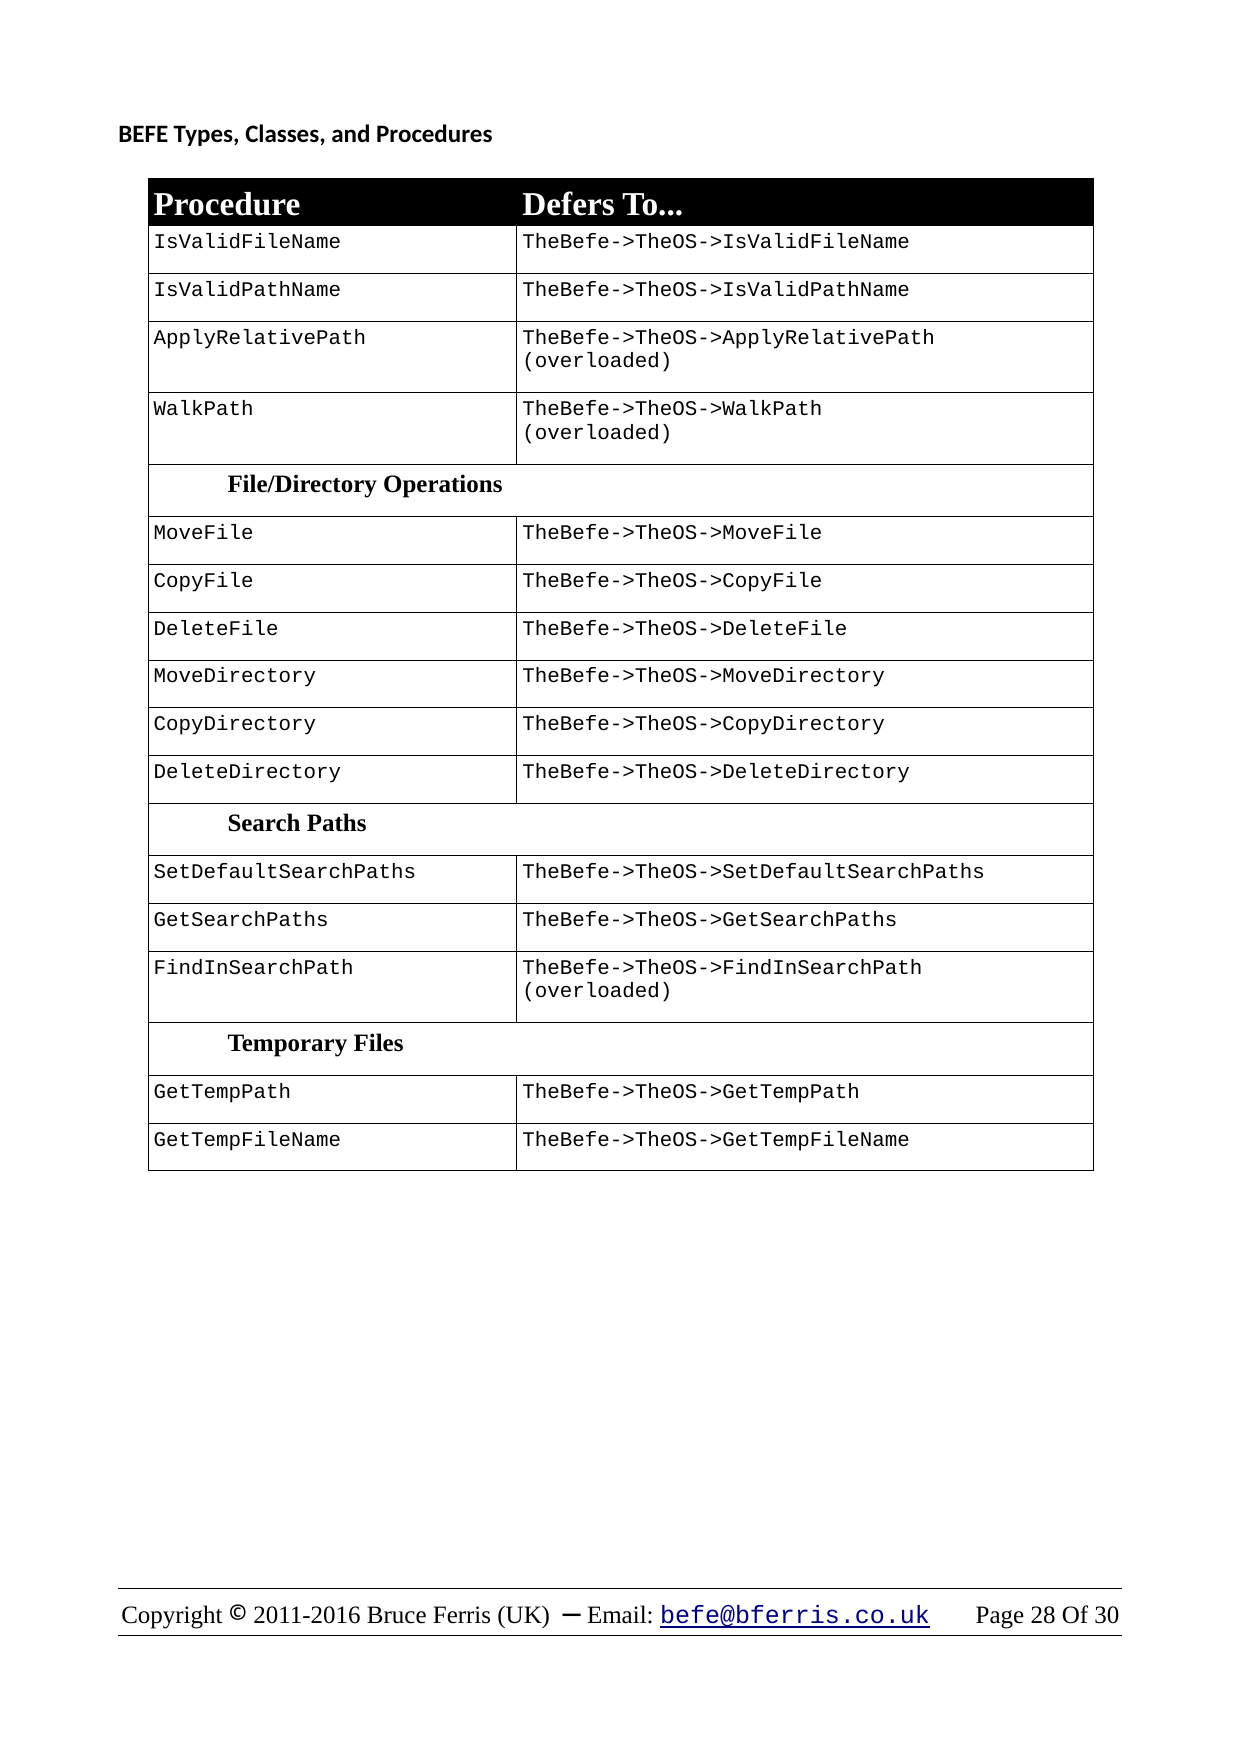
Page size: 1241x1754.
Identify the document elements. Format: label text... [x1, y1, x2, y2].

table_cell TheBefe->TheOS->DeleteDirectory [517, 756, 1093, 803]
table_cell TheBefe->TheOS->MoveFile [517, 517, 1093, 564]
table_cell TheBefe->TheOS->WalkPath (overloaded) [517, 393, 1093, 463]
table_header Procedure [149, 179, 516, 225]
table_header Defers To... [517, 179, 1093, 225]
table_cell TheBefe->TheOS->GetSearchPaths [517, 904, 1093, 951]
table_cell TheBefe->TheOS->GetTempFileName [517, 1124, 1093, 1170]
table_cell TheBefe->TheOS->DeleteFile [517, 613, 1093, 659]
table_cell TheBefe->TheOS->SetDefaultSearchPaths [517, 856, 1093, 903]
table_cell CopyFile [149, 565, 516, 612]
table_cell DeleteFile [149, 613, 516, 659]
table_cell CopyDirectory [149, 708, 516, 755]
table_cell TheBefe->TheOS->GetTempPath [517, 1076, 1093, 1123]
table_cell GetSearchPaths [149, 904, 516, 951]
table_cell TheBefe->TheOS->CopyDirectory [517, 708, 1093, 755]
table_cell DeleteDirectory [149, 756, 516, 803]
table_cell TheBefe->TheOS->CopyFile [517, 565, 1093, 612]
table_cell TheBefe->TheOS->IsValidPathName [517, 274, 1093, 321]
table_cell SetDefaultSearchPaths [149, 856, 516, 903]
table_cell MoveDirectory [149, 661, 516, 707]
table_cell GetTempFileName [149, 1124, 516, 1170]
table_cell TheBefe->TheOS->MoveDirectory [517, 661, 1093, 707]
table_cell FindInSearchPath [149, 952, 516, 1022]
table_cell ApplyRelativePath [149, 322, 516, 392]
table_cell IsValidFileName [149, 226, 516, 273]
table_cell GetTempPath [149, 1076, 516, 1123]
table_cell File/Directory Operations [149, 465, 1093, 516]
table_cell TheBefe->TheOS->ApplyRelativePath (overloaded) [517, 322, 1093, 392]
table_cell MoveFile [149, 517, 516, 564]
table_cell WalkPath [149, 393, 516, 463]
table_cell Temporary Files [149, 1023, 1093, 1075]
table_cell Search Paths [149, 804, 1093, 855]
table_cell IsValidPathName [149, 274, 516, 321]
table_cell TheBefe->TheOS->IsValidFileName [517, 226, 1093, 273]
table_cell TheBefe->TheOS->FindInSearchPath (overloaded) [517, 952, 1093, 1022]
